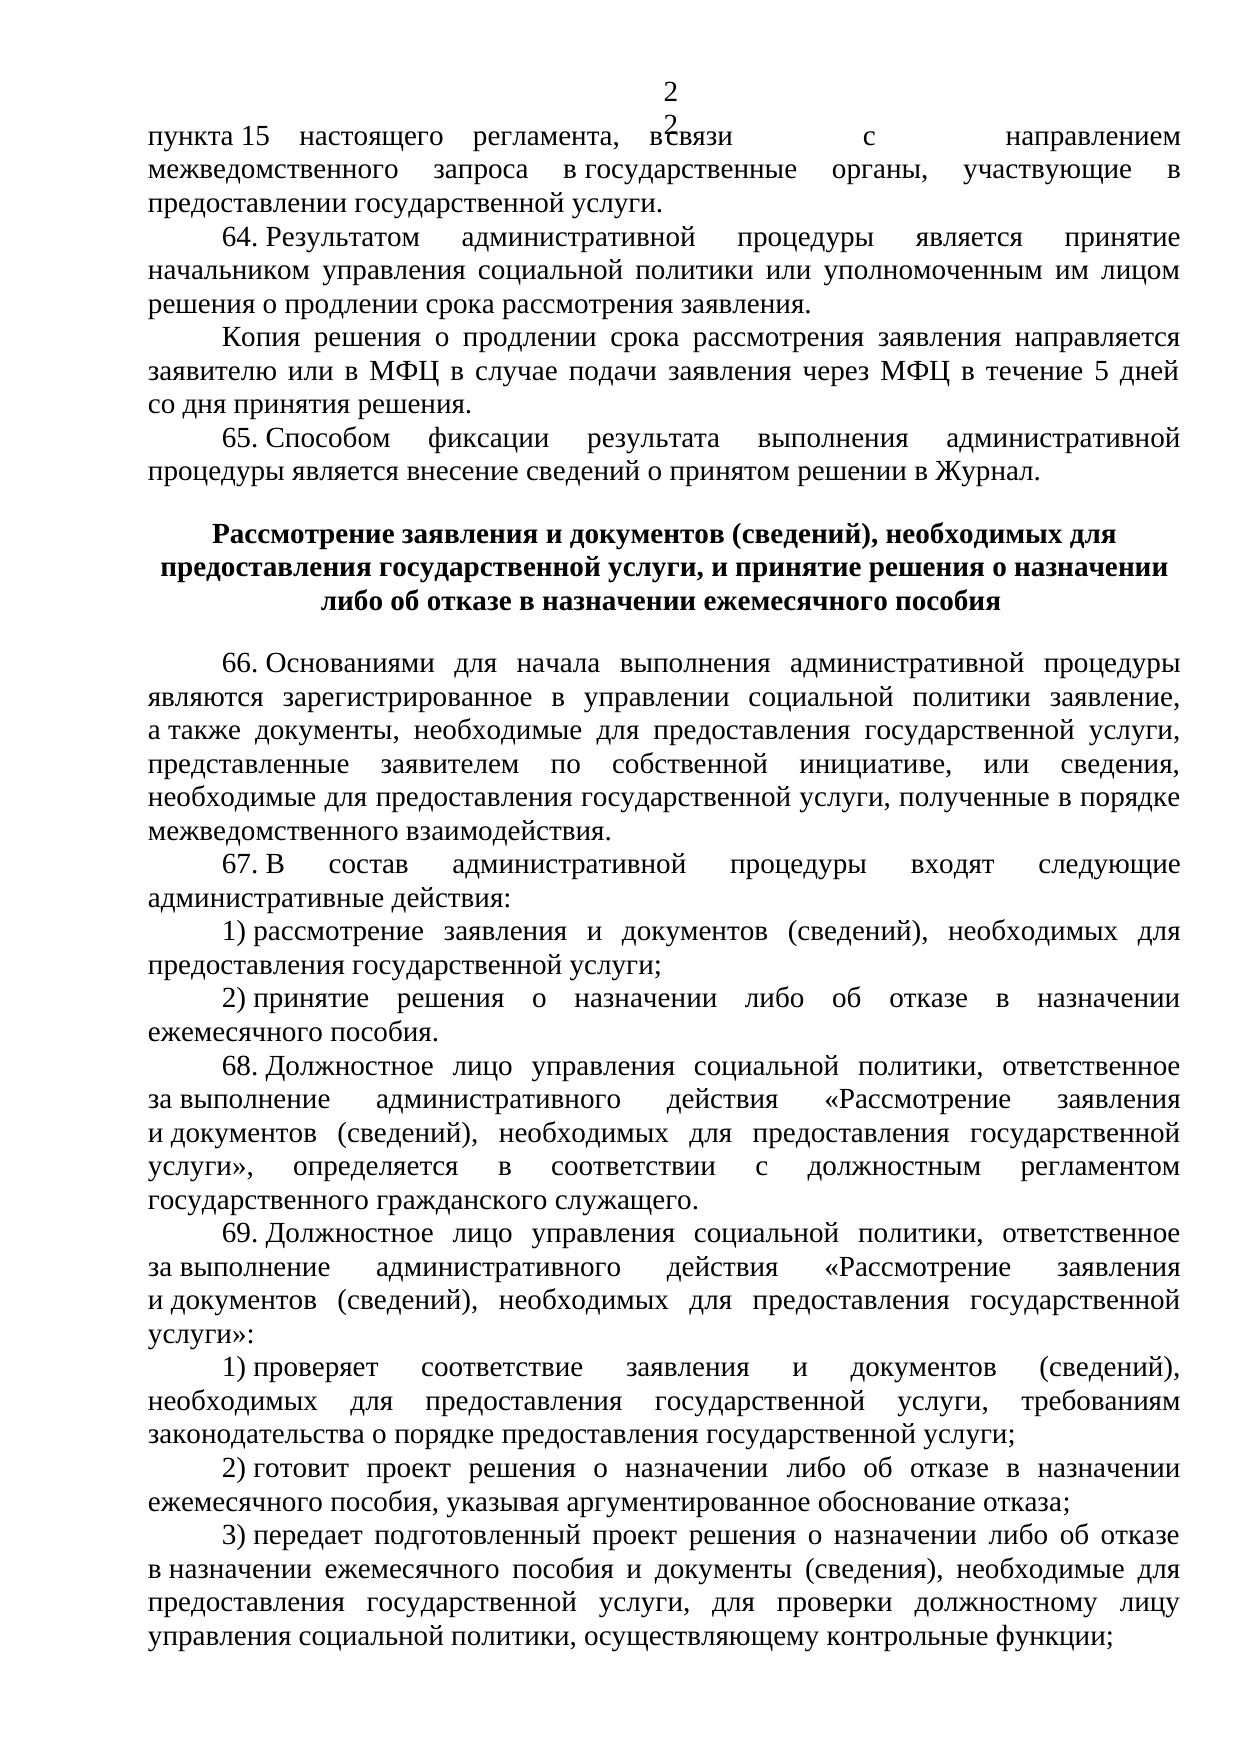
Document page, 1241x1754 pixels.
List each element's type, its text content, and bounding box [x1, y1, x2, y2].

text Копия решения о продлении срока рассмотрения заявления направляется заявителю или в МФЦ в случае подачи заявления через МФЦ в течение 5 дней со дня принятия решения. [148, 319, 1181, 420]
text 1) рассмотрение заявления и документов (сведений), необходимых для предоставления государственной услуги; [148, 913, 1181, 981]
list Результатом административной процедуры является принятие начальником управления социальной политики или уполномоченным им лицом решения о продлении срока рассмотрения заявления. [148, 219, 1181, 319]
list Основаниями для начала выполнения административной процедуры являются зарегистрированное в управлении социальной политики заявление, а также документы, необходимые для предоставления государственной услуги, представленные заявителем по собственной инициативе, или сведения, необходимые для предоставления государственной услуги, полученные в порядке межведомственного взаимодействия. [148, 645, 1181, 846]
list Должностное лицо управления социальной политики, ответственное за выполнение административного действия «Рассмотрение заявления и документов (сведений), необходимых для предоставления государственной услуги»: [148, 1215, 1181, 1349]
list пункта 15 настоящего регламента, в связи с направлением межведомственного запроса в государственные органы, участвующие в предоставлении государственной услуги. [148, 118, 1181, 219]
list В состав административной процедуры входят следующие административные действия: [148, 846, 1181, 913]
text 3) передает подготовленный проект решения о назначении либо об отказе в назначении ежемесячного пособия и документы (сведения), необходимые для предоставления государственной услуги, для проверки должностному лицу управления социальной политики, осуществляющему контрольные функции; [148, 1517, 1181, 1651]
text 2) принятие решения о назначении либо об отказе в назначении ежемесячного пособия. [148, 981, 1181, 1048]
list Должностное лицо управления социальной политики, ответственное за выполнение административного действия «Рассмотрение заявления и документов (сведений), необходимых для предоставления государственной услуги», определяется в соответствии с должностным регламентом государственного гражданского служащего. [148, 1048, 1181, 1215]
text Рассмотрение заявления и документов (сведений), необходимых для предоставления государственной услуги, и принятие решения о назначении либо об отказе в назначении ежемесячного пособия [148, 516, 1181, 616]
text 2) готовит проект решения о назначении либо об отказе в назначении ежемесячного пособия, указывая аргументированное обоснование отказа; [148, 1450, 1181, 1517]
list Способом фиксации результата выполнения административной процедуры является внесение сведений о принятом решении в Журнал. [148, 420, 1181, 487]
text 1) проверяет соответствие заявления и документов (сведений), необходимых для предоставления государственной услуги, требованиям законодательства о порядке предоставления государственной услуги; [148, 1349, 1181, 1450]
